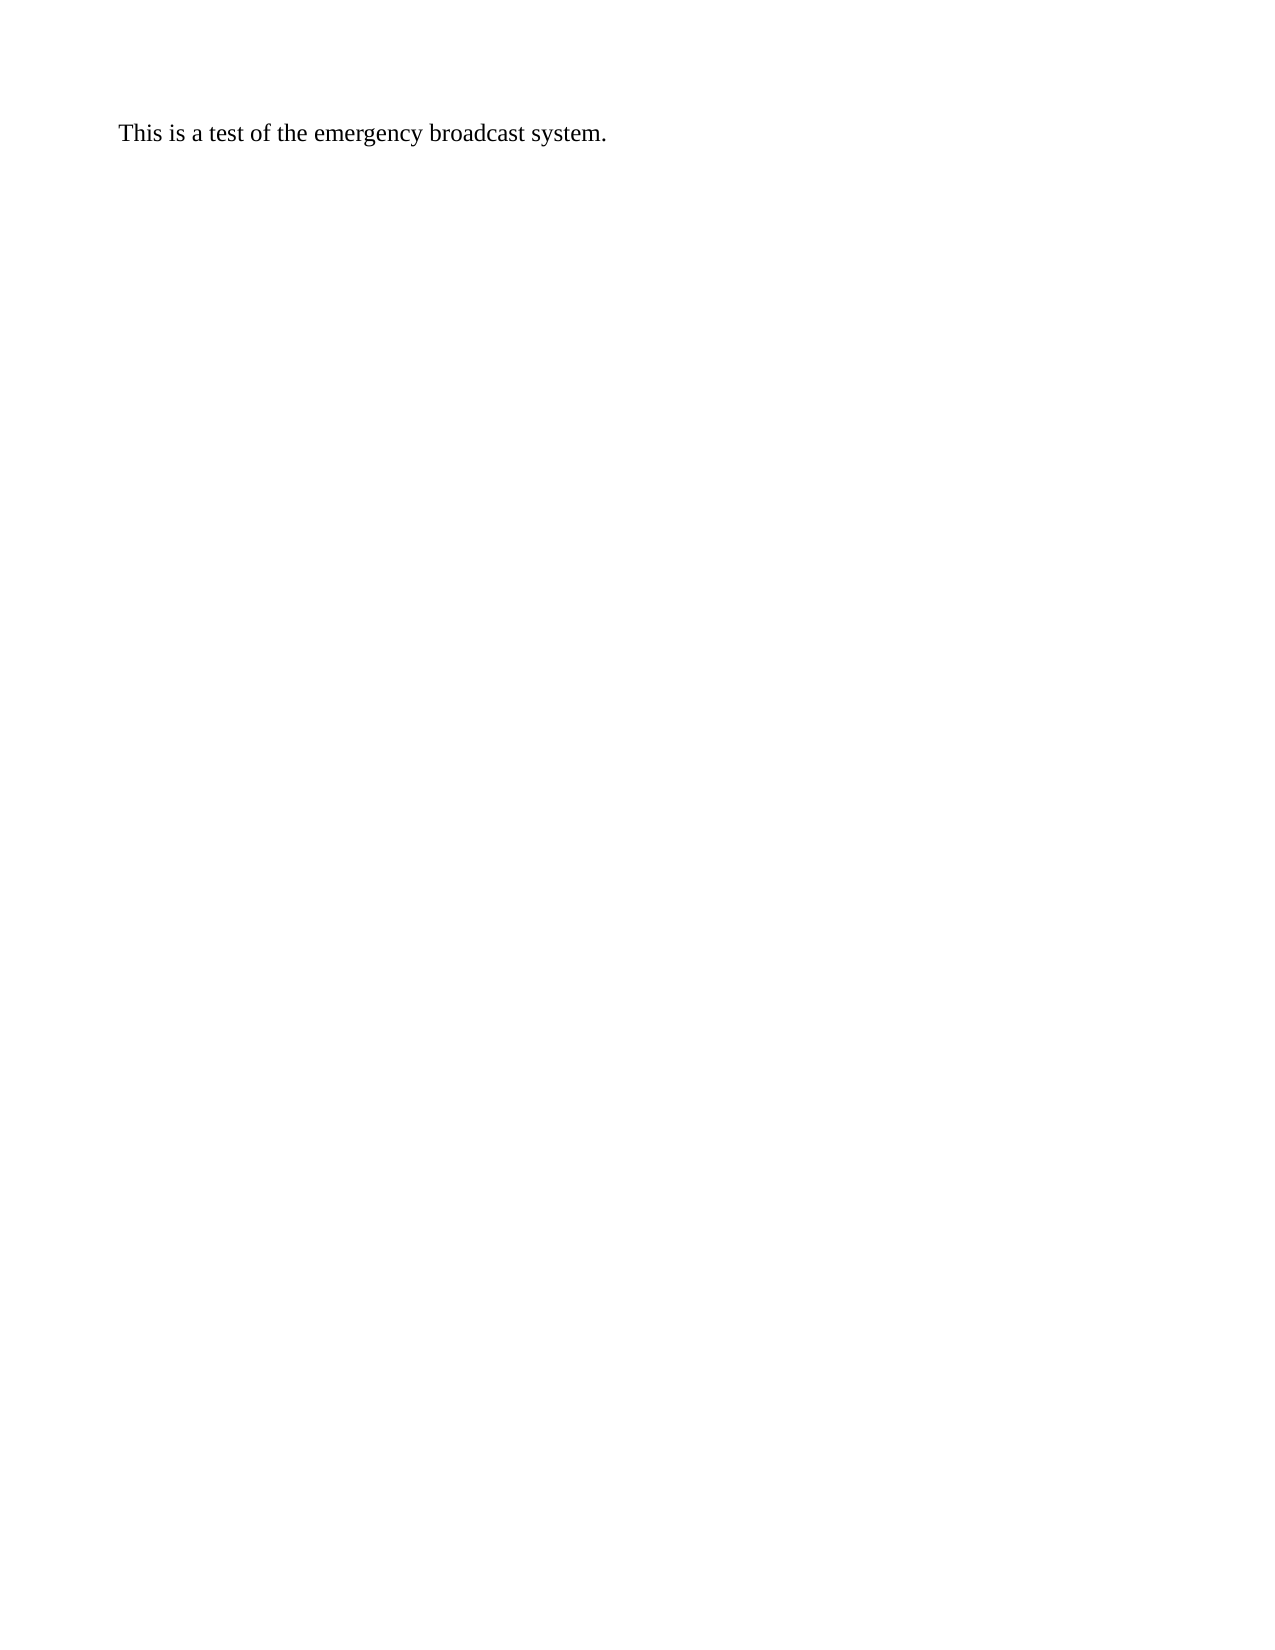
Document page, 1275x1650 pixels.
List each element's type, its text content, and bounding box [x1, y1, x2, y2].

text This is a test of the emergency broadcast system. [118, 118, 1157, 147]
